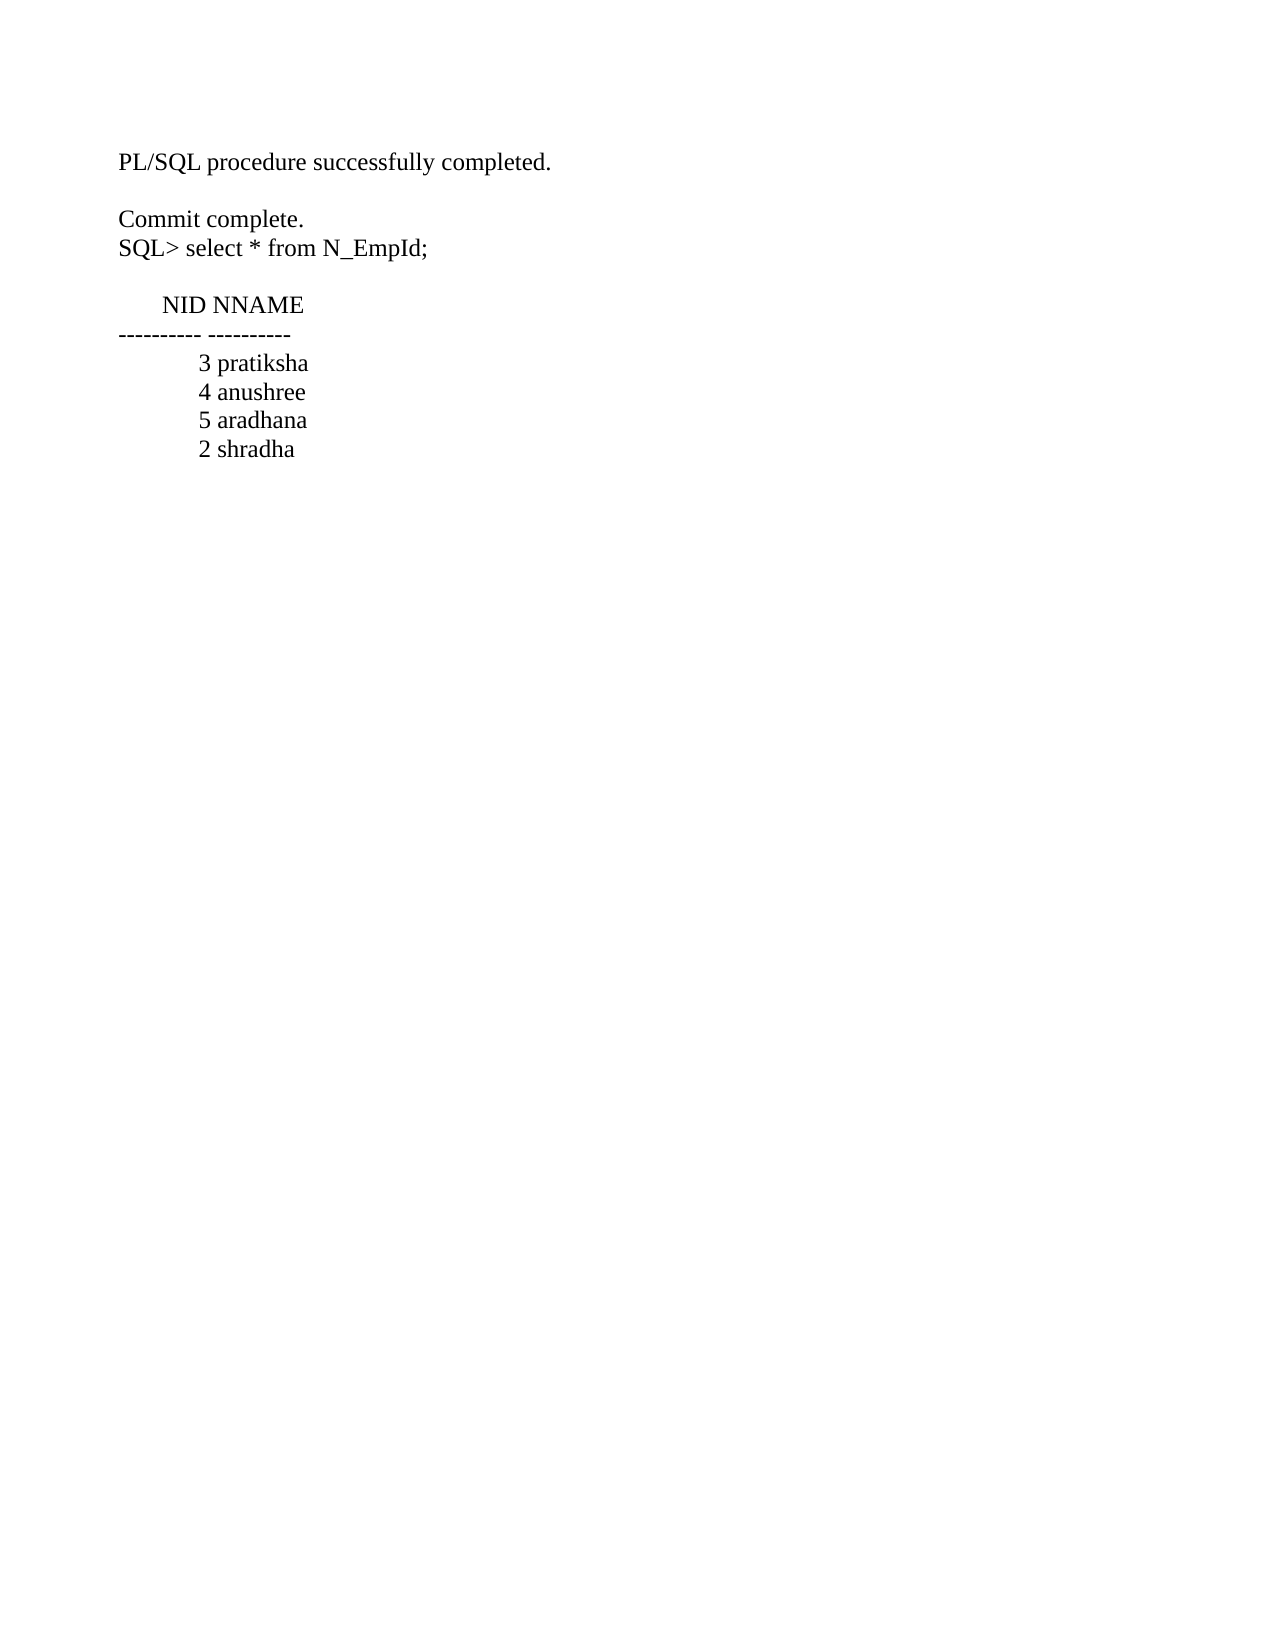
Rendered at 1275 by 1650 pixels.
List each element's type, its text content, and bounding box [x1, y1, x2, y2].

text SQL> select * from N_EmpId; [118, 233, 1157, 262]
text NID NNAME [118, 291, 1157, 319]
text 4 anushree [118, 377, 1157, 406]
text Commit complete. [118, 204, 1157, 233]
text PL/SQL procedure successfully completed. [118, 147, 1157, 176]
text 3 pratiksha [118, 348, 1157, 377]
text ---------- ---------- [118, 319, 1157, 348]
text 2 shradha [118, 434, 1157, 463]
text 5 aradhana [118, 406, 1157, 434]
